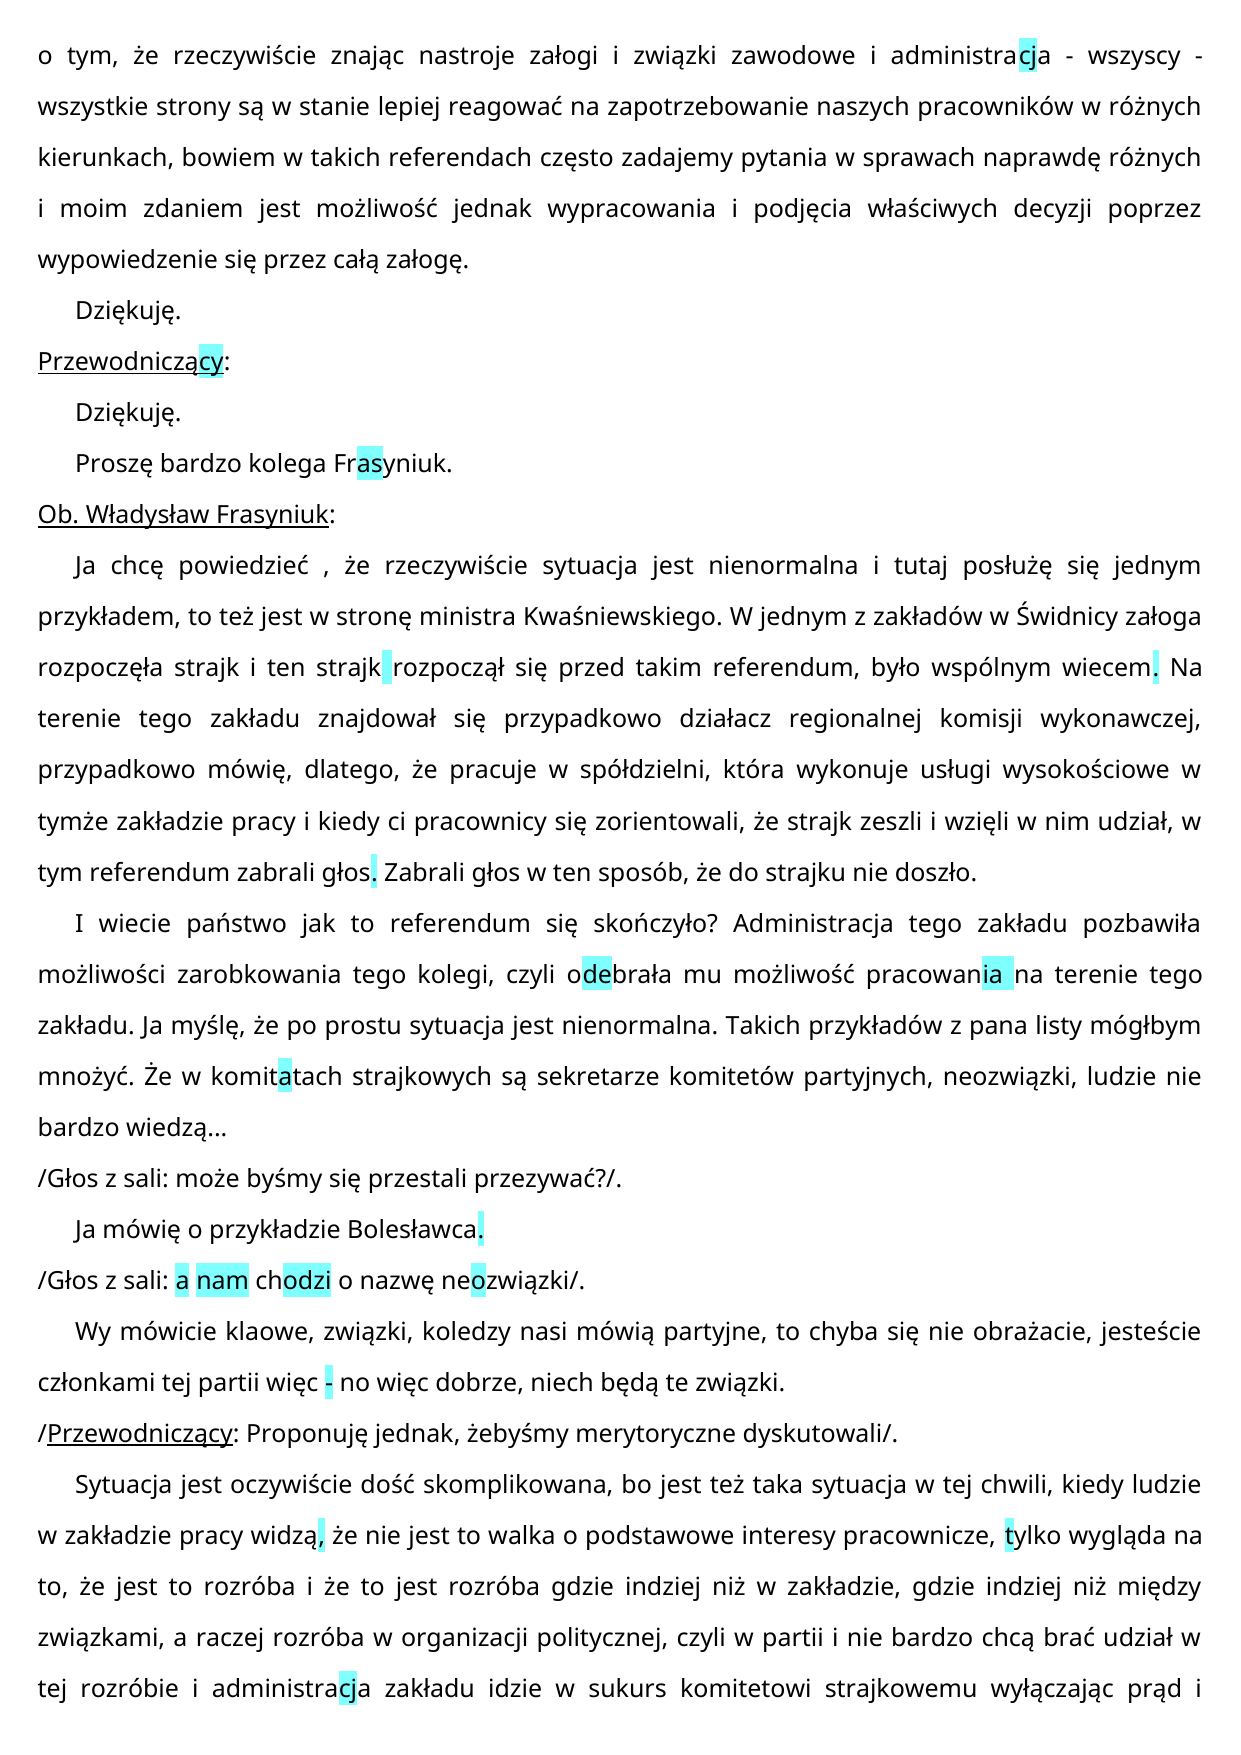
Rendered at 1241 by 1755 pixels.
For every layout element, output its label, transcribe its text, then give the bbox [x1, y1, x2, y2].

text I wiecie państwo jak to referendum się skończyło? Administracja tego zakładu pozbawiła możliwości zarobkowania tego kolegi, czyli odebrała mu możliwość pracowania na terenie tego zakładu. Ja myślę, że po prostu sytuacja jest nienormalna. Takich przykładów z pana listy mógłbym mnożyć. Że w komitatach strajkowych są sekretarze komitetów partyjnych, neozwiązki, ludzie nie bardzo wiedzą... [37, 905, 1203, 1143]
text /Głos z sali: a nam chodzi o nazwę neozwiązki/. [37, 1262, 1203, 1297]
text Proszę bardzo kolega Frasyniuk. [37, 446, 1203, 480]
text Ja mówię o przykładzie Bolesławca. [37, 1211, 1203, 1246]
text /Głos z sali: może byśmy się przestali przezywać?/. [37, 1160, 1203, 1194]
text o tym, że rzeczywiście znając nastroje załogi i związki zawodowe i administracja - wszyscy - wszystkie strony są w stanie lepiej reagować na zapotrzebowanie naszych pracowników w różnych kierunkach, bowiem w takich referendach często zadajemy pytania w sprawach naprawdę różnych i moim zdaniem jest możliwość jednak wypracowania i podjęcia właściwych decyzji poprzez wypowiedzenie się przez całą załogę. [37, 37, 1203, 276]
text Dziękuję. [37, 395, 1203, 429]
text Sytuacja jest oczywiście dość skomplikowana, bo jest też taka sytuacja w tej chwili, kiedy ludzie w zakładzie pracy widzą, że nie jest to walka o podstawowe interesy pracownicze, tylko wygląda na to, że jest to rozróba i że to jest rozróba gdzie indziej niż w zakładzie, gdzie indziej niż między związkami, a raczej rozróba w organizacji politycznej, czyli w partii i nie bardzo chcą brać udział w tej rozróbie i administracja zakładu idzie w sukurs komitetowi strajkowemu wyłączając prąd i [37, 1467, 1203, 1705]
text Ja chcę powiedzieć , że rzeczywiście sytuacja jest nienormalna i tutaj posłużę się jednym przykładem, to też jest w stronę ministra Kwaśniewskiego. W jednym z zakładów w Świdnicy załoga rozpoczęła strajk i ten strajk rozpoczął się przed takim referendum, było wspólnym wiecem. Na terenie tego zakładu znajdował się przypadkowo działacz regionalnej komisji wykonawczej, przypadkowo mówię, dlatego, że pracuje w spółdzielni, która wykonuje usługi wysokościowe w tymże zakładzie pracy i kiedy ci pracownicy się zorientowali, że strajk zeszli i wzięli w nim udział, w tym referendum zabrali głos. Zabrali głos w ten sposób, że do strajku nie doszło. [37, 548, 1203, 888]
text Wy mówicie klaowe, związki, koledzy nasi mówią partyjne, to chyba się nie obrażacie, jesteście członkami tej partii więc - no więc dobrze, niech będą te związki. [37, 1313, 1203, 1399]
text Dziękuję. [37, 293, 1203, 327]
text Przewodniczący: [37, 344, 1203, 378]
text /Przewodniczący: Proponuję jednak, żebyśmy merytoryczne dyskutowali/. [37, 1416, 1203, 1450]
text Ob. Władysław Frasyniuk: [37, 497, 1203, 531]
